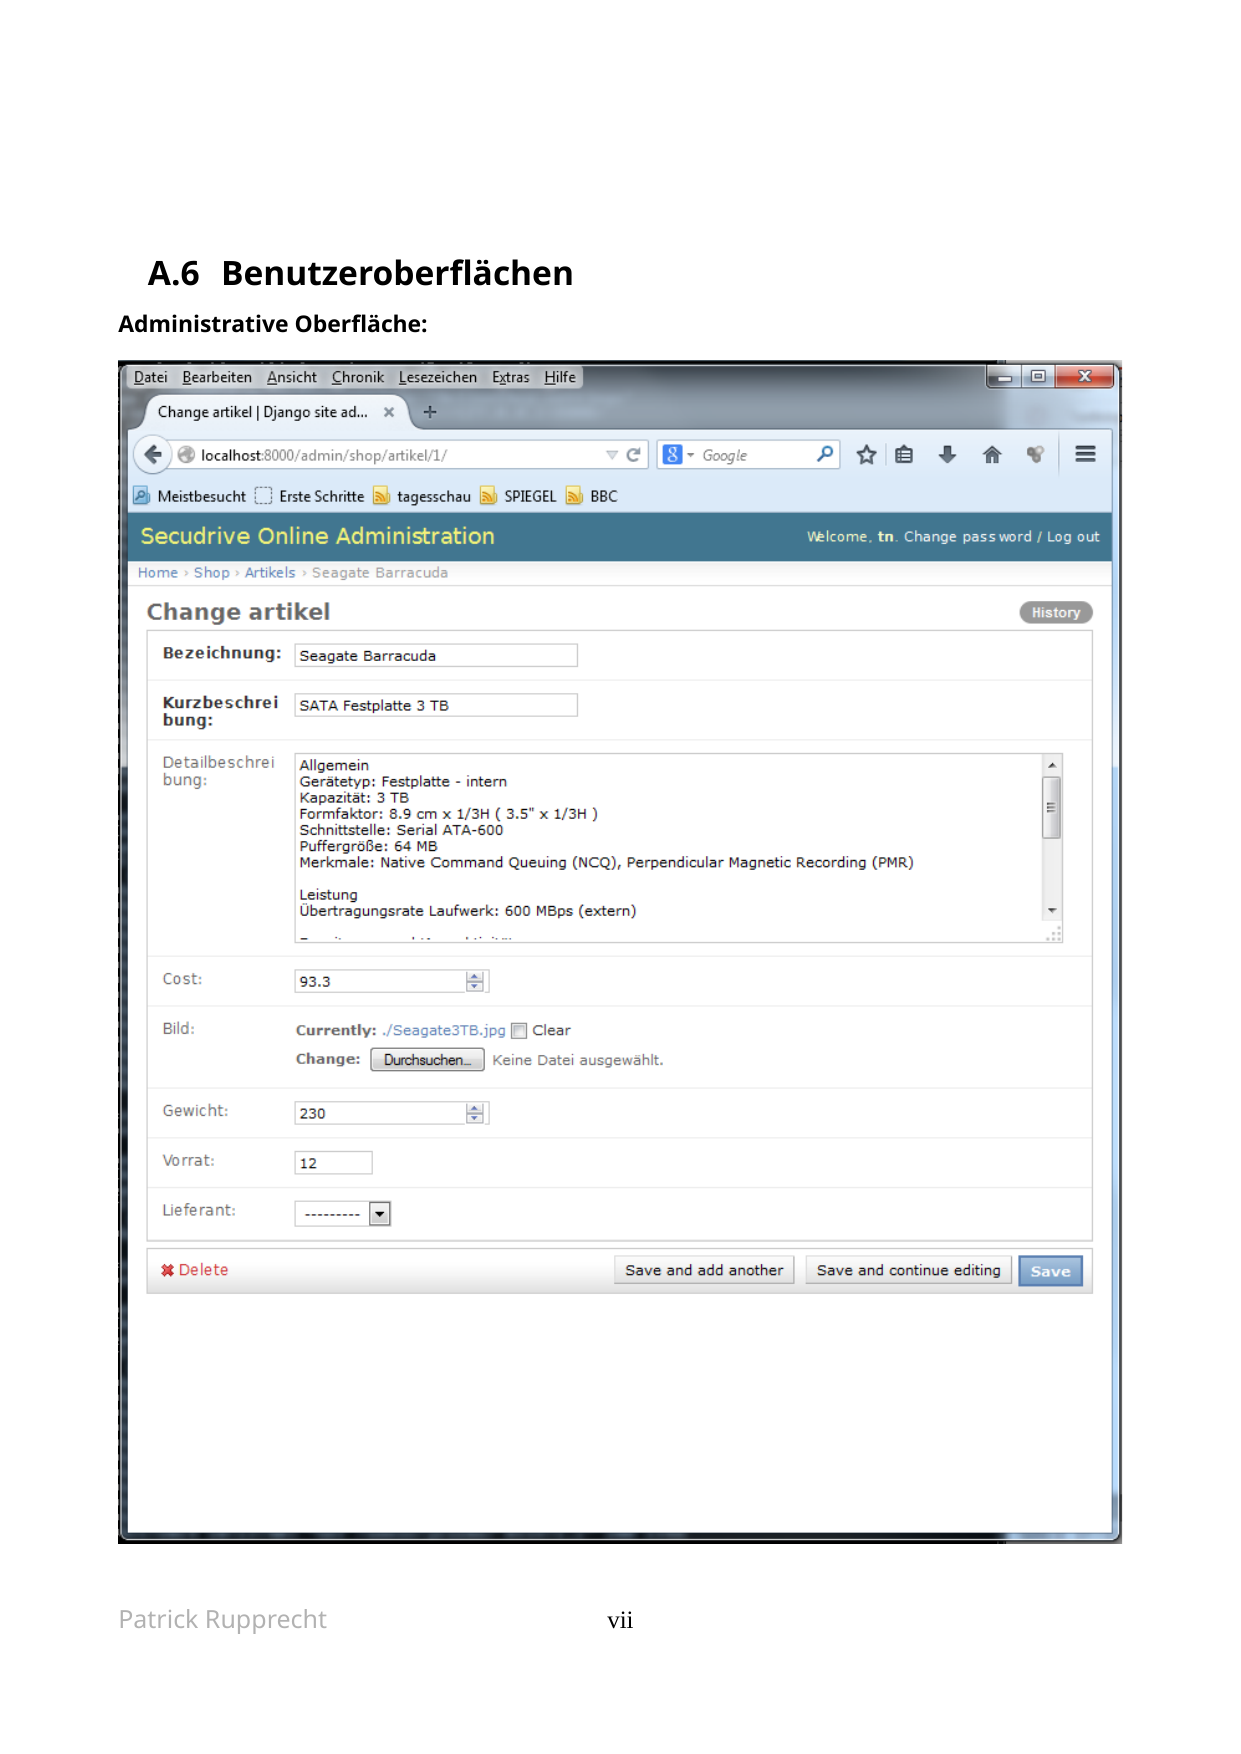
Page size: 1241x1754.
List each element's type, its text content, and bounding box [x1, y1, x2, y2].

text Administrative Oberfläche: [118, 308, 1122, 339]
picture [118, 360, 1123, 1544]
subtitle Benutzeroberflächen [148, 250, 1122, 296]
